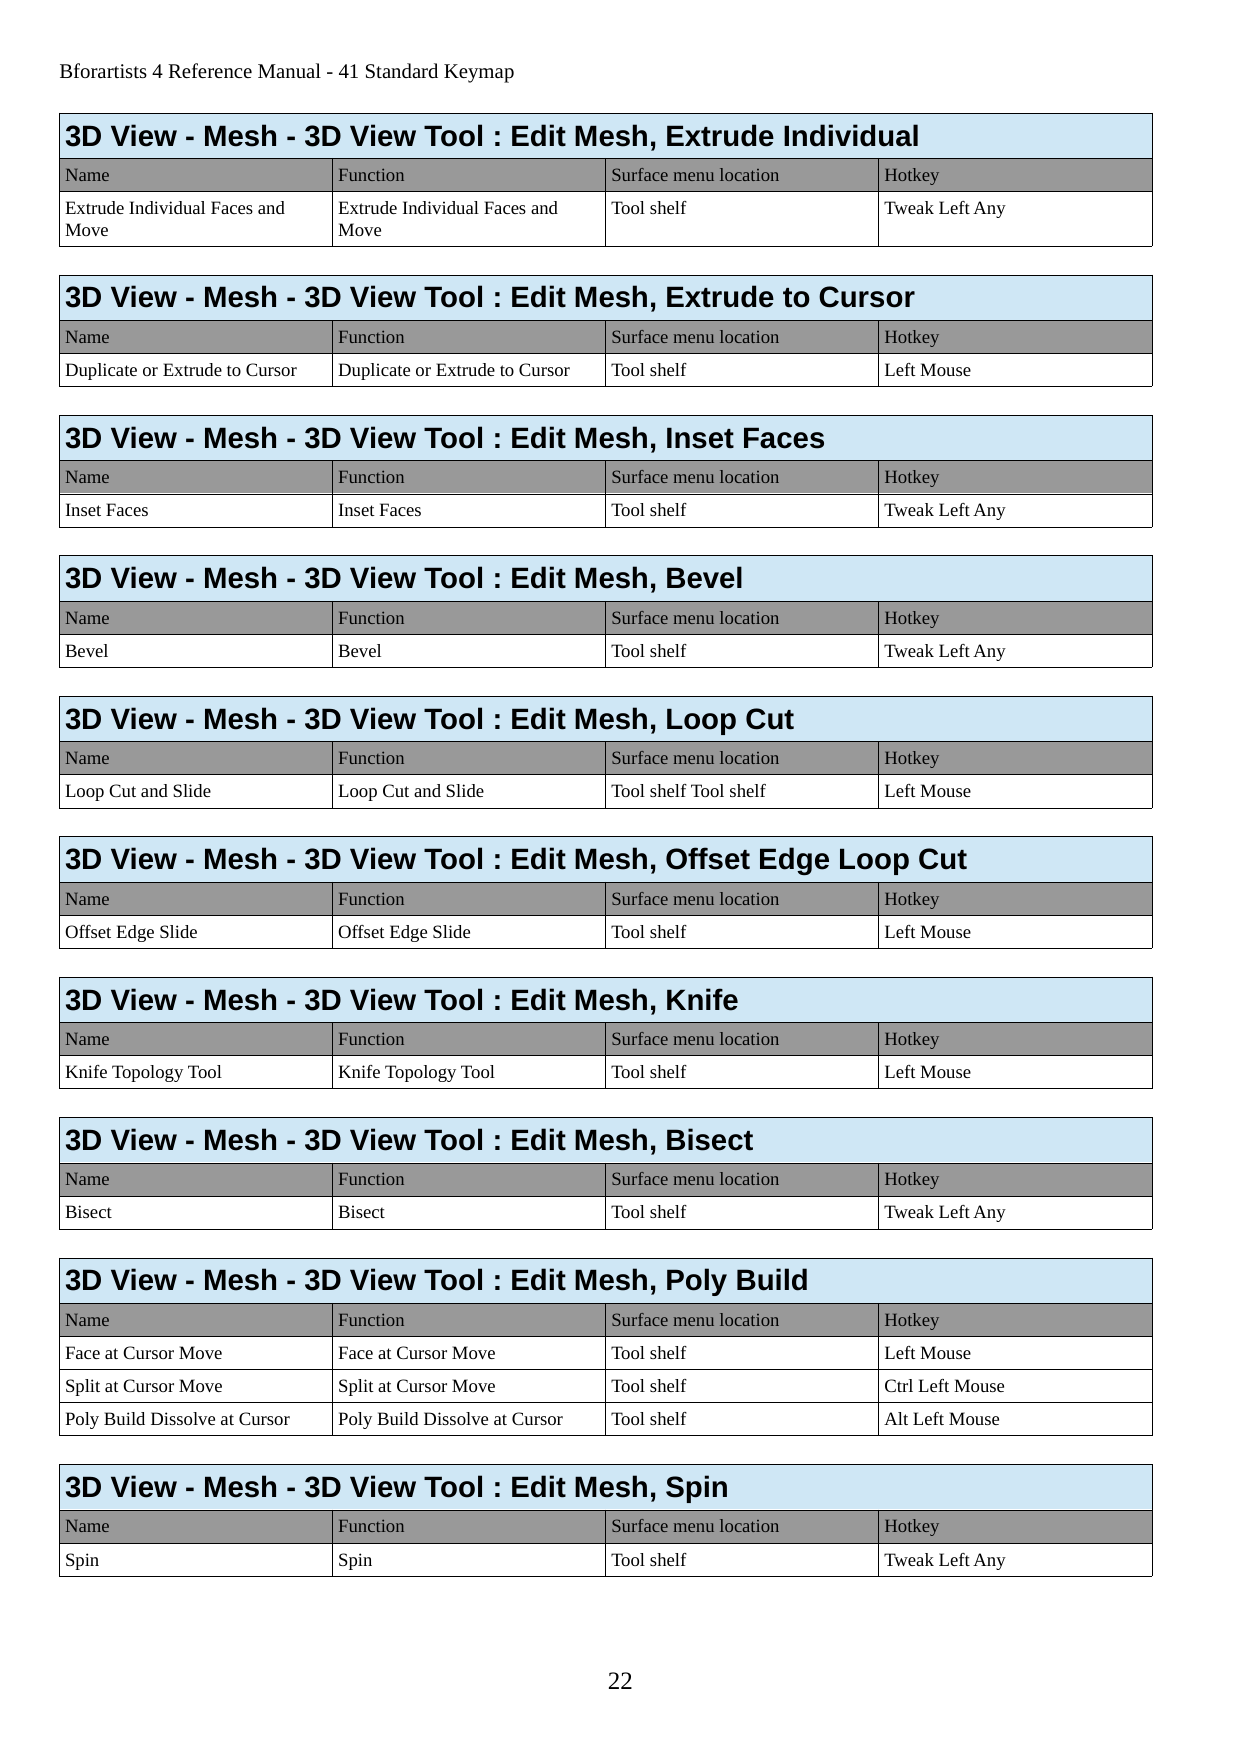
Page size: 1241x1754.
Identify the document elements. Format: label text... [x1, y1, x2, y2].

table_cell Knife Topology Tool [333, 1056, 605, 1088]
table_cell Bisect [333, 1197, 605, 1229]
table_cell Knife Topology Tool [60, 1056, 332, 1088]
table_cell Tool shelf [606, 1197, 878, 1229]
table_cell Function [333, 742, 605, 774]
table_cell Tweak Left Any [879, 635, 1152, 667]
table_cell Ctrl Left Mouse [879, 1370, 1152, 1402]
table_cell Loop Cut and Slide [333, 775, 605, 807]
table_cell Function [333, 1511, 605, 1543]
table_cell Tool shelf [606, 635, 878, 667]
table_cell Name [60, 461, 332, 493]
table_cell Tool shelf [606, 1544, 878, 1576]
table_cell Function [333, 461, 605, 493]
table_cell Tool shelf [606, 354, 878, 386]
table_cell Alt Left Mouse [879, 1403, 1152, 1435]
table_header 3D View - Mesh - 3D View Tool : Edit Mesh, Offset Edge Loop Cut [60, 837, 1152, 882]
table_cell Left Mouse [879, 916, 1152, 948]
table_cell Hotkey [879, 1304, 1152, 1336]
table_cell Surface menu location [606, 461, 878, 493]
table_cell Poly Build Dissolve at Cursor [333, 1403, 605, 1435]
table_cell Name [60, 602, 332, 634]
table_cell Spin [333, 1544, 605, 1576]
table_cell Tweak Left Any [879, 192, 1152, 246]
table_cell Hotkey [879, 159, 1152, 191]
table_cell Tool shelf Tool shelf [606, 775, 878, 807]
table_cell Tweak Left Any [879, 1544, 1152, 1576]
table_cell Hotkey [879, 321, 1152, 353]
table_cell Tool shelf [606, 916, 878, 948]
table_cell Loop Cut and Slide [60, 775, 332, 807]
table_cell Surface menu location [606, 602, 878, 634]
table_header 3D View - Mesh - 3D View Tool : Edit Mesh, Spin [60, 1465, 1152, 1509]
table_cell Function [333, 883, 605, 915]
table_cell Name [60, 883, 332, 915]
table_cell Name [60, 1511, 332, 1543]
table_header 3D View - Mesh - 3D View Tool : Edit Mesh, Extrude to Cursor [60, 276, 1152, 320]
table_cell Hotkey [879, 461, 1152, 493]
table_header 3D View - Mesh - 3D View Tool : Edit Mesh, Bevel [60, 556, 1152, 601]
table_cell Name [60, 1304, 332, 1336]
table_header 3D View - Mesh - 3D View Tool : Edit Mesh, Extrude Individual [60, 114, 1152, 158]
table_cell Tweak Left Any [879, 1197, 1152, 1229]
table_cell Name [60, 1164, 332, 1196]
table_cell Tool shelf [606, 192, 878, 246]
table_cell Tool shelf [606, 1337, 878, 1369]
table_cell Bevel [60, 635, 332, 667]
table_cell Split at Cursor Move [60, 1370, 332, 1402]
table_cell Offset Edge Slide [333, 916, 605, 948]
table_cell Surface menu location [606, 742, 878, 774]
table_cell Offset Edge Slide [60, 916, 332, 948]
table_cell Duplicate or Extrude to Cursor [333, 354, 605, 386]
table_cell Tool shelf [606, 1403, 878, 1435]
table_cell Extrude Individual Faces and Move [60, 192, 332, 246]
table_cell Function [333, 602, 605, 634]
table_cell Name [60, 742, 332, 774]
table_cell Left Mouse [879, 354, 1152, 386]
table_cell Hotkey [879, 1511, 1152, 1543]
table_cell Hotkey [879, 1164, 1152, 1196]
table_cell Duplicate or Extrude to Cursor [60, 354, 332, 386]
table_cell Tool shelf [606, 1370, 878, 1402]
table_header 3D View - Mesh - 3D View Tool : Edit Mesh, Poly Build [60, 1259, 1152, 1303]
table_cell Tool shelf [606, 495, 878, 527]
table_cell Left Mouse [879, 775, 1152, 807]
table_cell Name [60, 321, 332, 353]
table_cell Function [333, 1304, 605, 1336]
table_cell Face at Cursor Move [60, 1337, 332, 1369]
table_cell Hotkey [879, 742, 1152, 774]
table_cell Surface menu location [606, 321, 878, 353]
table_cell Function [333, 1164, 605, 1196]
table_cell Surface menu location [606, 1023, 878, 1055]
table_cell Spin [60, 1544, 332, 1576]
table_cell Name [60, 1023, 332, 1055]
table_cell Function [333, 159, 605, 191]
table_cell Surface menu location [606, 1164, 878, 1196]
table_cell Name [60, 159, 332, 191]
table_cell Tool shelf [606, 1056, 878, 1088]
table_header 3D View - Mesh - 3D View Tool : Edit Mesh, Knife [60, 978, 1152, 1022]
table_cell Inset Faces [333, 495, 605, 527]
table_cell Poly Build Dissolve at Cursor [60, 1403, 332, 1435]
table_cell Hotkey [879, 883, 1152, 915]
table_cell Extrude Individual Faces and Move [333, 192, 605, 246]
table_cell Surface menu location [606, 159, 878, 191]
table_header 3D View - Mesh - 3D View Tool : Edit Mesh, Inset Faces [60, 416, 1152, 460]
table_cell Function [333, 321, 605, 353]
table_cell Hotkey [879, 602, 1152, 634]
table_cell Split at Cursor Move [333, 1370, 605, 1402]
table_header 3D View - Mesh - 3D View Tool : Edit Mesh, Loop Cut [60, 697, 1152, 741]
table_cell Bisect [60, 1197, 332, 1229]
table_cell Hotkey [879, 1023, 1152, 1055]
table_header 3D View - Mesh - 3D View Tool : Edit Mesh, Bisect [60, 1118, 1152, 1162]
table_cell Left Mouse [879, 1337, 1152, 1369]
table_cell Face at Cursor Move [333, 1337, 605, 1369]
table_cell Function [333, 1023, 605, 1055]
table_cell Surface menu location [606, 1511, 878, 1543]
table_cell Tweak Left Any [879, 495, 1152, 527]
table_cell Surface menu location [606, 883, 878, 915]
table_cell Inset Faces [60, 495, 332, 527]
table_cell Bevel [333, 635, 605, 667]
table_cell Surface menu location [606, 1304, 878, 1336]
table_cell Left Mouse [879, 1056, 1152, 1088]
